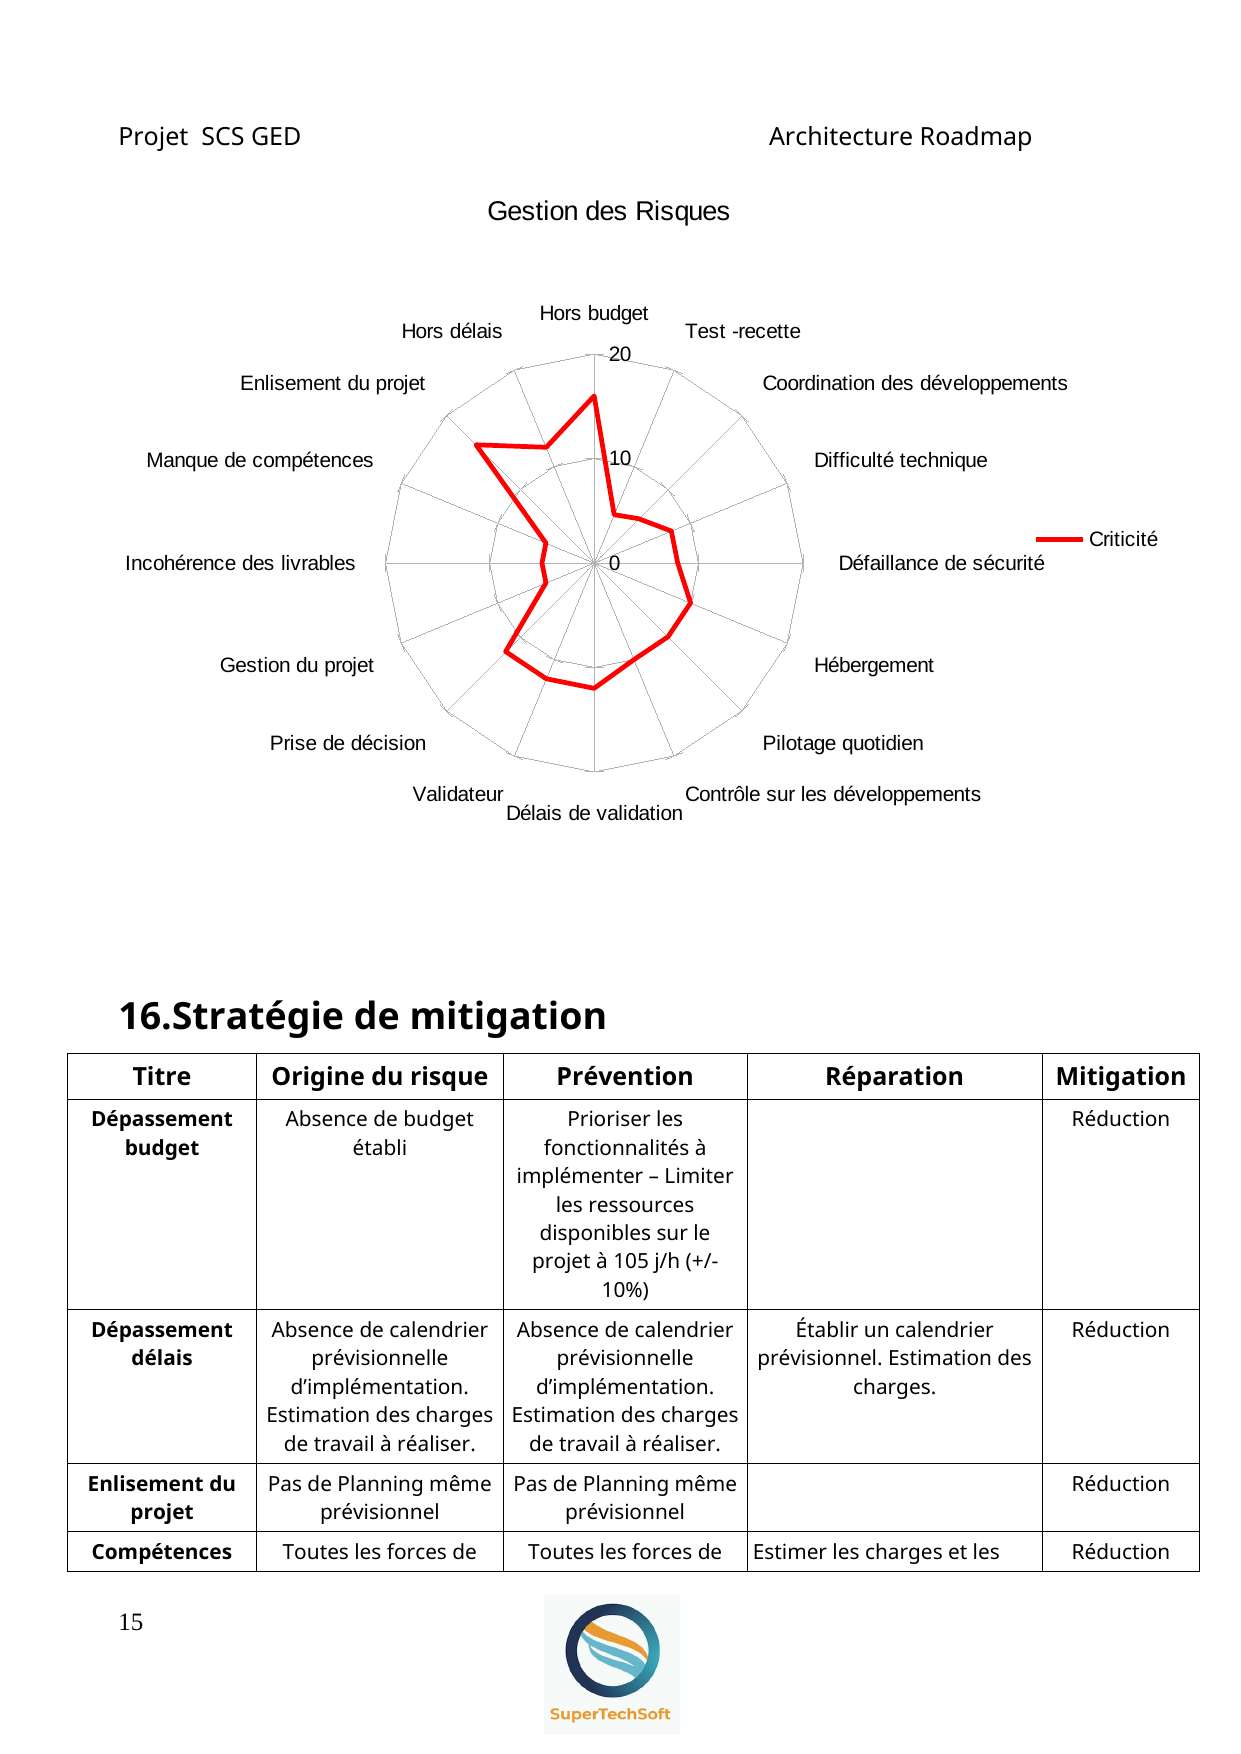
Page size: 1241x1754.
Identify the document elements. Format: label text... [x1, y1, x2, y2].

table_cell [748, 1100, 1042, 1309]
table_cell Estimer les charges et les [748, 1532, 1042, 1571]
table_cell Dépassement délais [68, 1310, 256, 1463]
table_cell Réduction [1043, 1532, 1199, 1571]
table_cell Toutes les forces de [504, 1532, 747, 1571]
table_cell [748, 1464, 1042, 1531]
table_cell Pas de Planning même prévisionnel [257, 1464, 503, 1531]
table_header Mitigation [1043, 1054, 1199, 1099]
table_cell Réduction [1043, 1310, 1199, 1463]
table_cell Enlisement du projet [68, 1464, 256, 1531]
picture [543, 1595, 681, 1734]
table_cell Réduction [1043, 1464, 1199, 1531]
table_header Origine du risque [257, 1054, 503, 1099]
table_cell Toutes les forces de [257, 1532, 503, 1571]
table_header Titre [68, 1054, 256, 1099]
table_cell Absence de calendrier prévisionnelle d’implémentation. Estimation des charges de travail à réaliser. [257, 1310, 503, 1463]
table_cell Pas de Planning même prévisionnel [504, 1464, 747, 1531]
table_cell Établir un calendrier prévisionnel. Estimation des charges. [748, 1310, 1042, 1463]
subtitle 16.Stratégie de mitigation [118, 989, 1122, 1041]
table_header Prévention [504, 1054, 747, 1099]
table_cell Absence de calendrier prévisionnelle d’implémentation. Estimation des charges de travail à réaliser. [504, 1310, 747, 1463]
table_cell Prioriser les fonctionnalités à implémenter – Limiter les ressources disponibles sur le projet à 105 j/h (+/- 10%) [504, 1100, 747, 1309]
table_cell Absence de budget établi [257, 1100, 503, 1309]
table_cell Compétences [68, 1532, 256, 1571]
table_header Réparation [748, 1054, 1042, 1099]
table_cell Dépassement budget [68, 1100, 256, 1309]
table_cell Réduction [1043, 1100, 1199, 1309]
